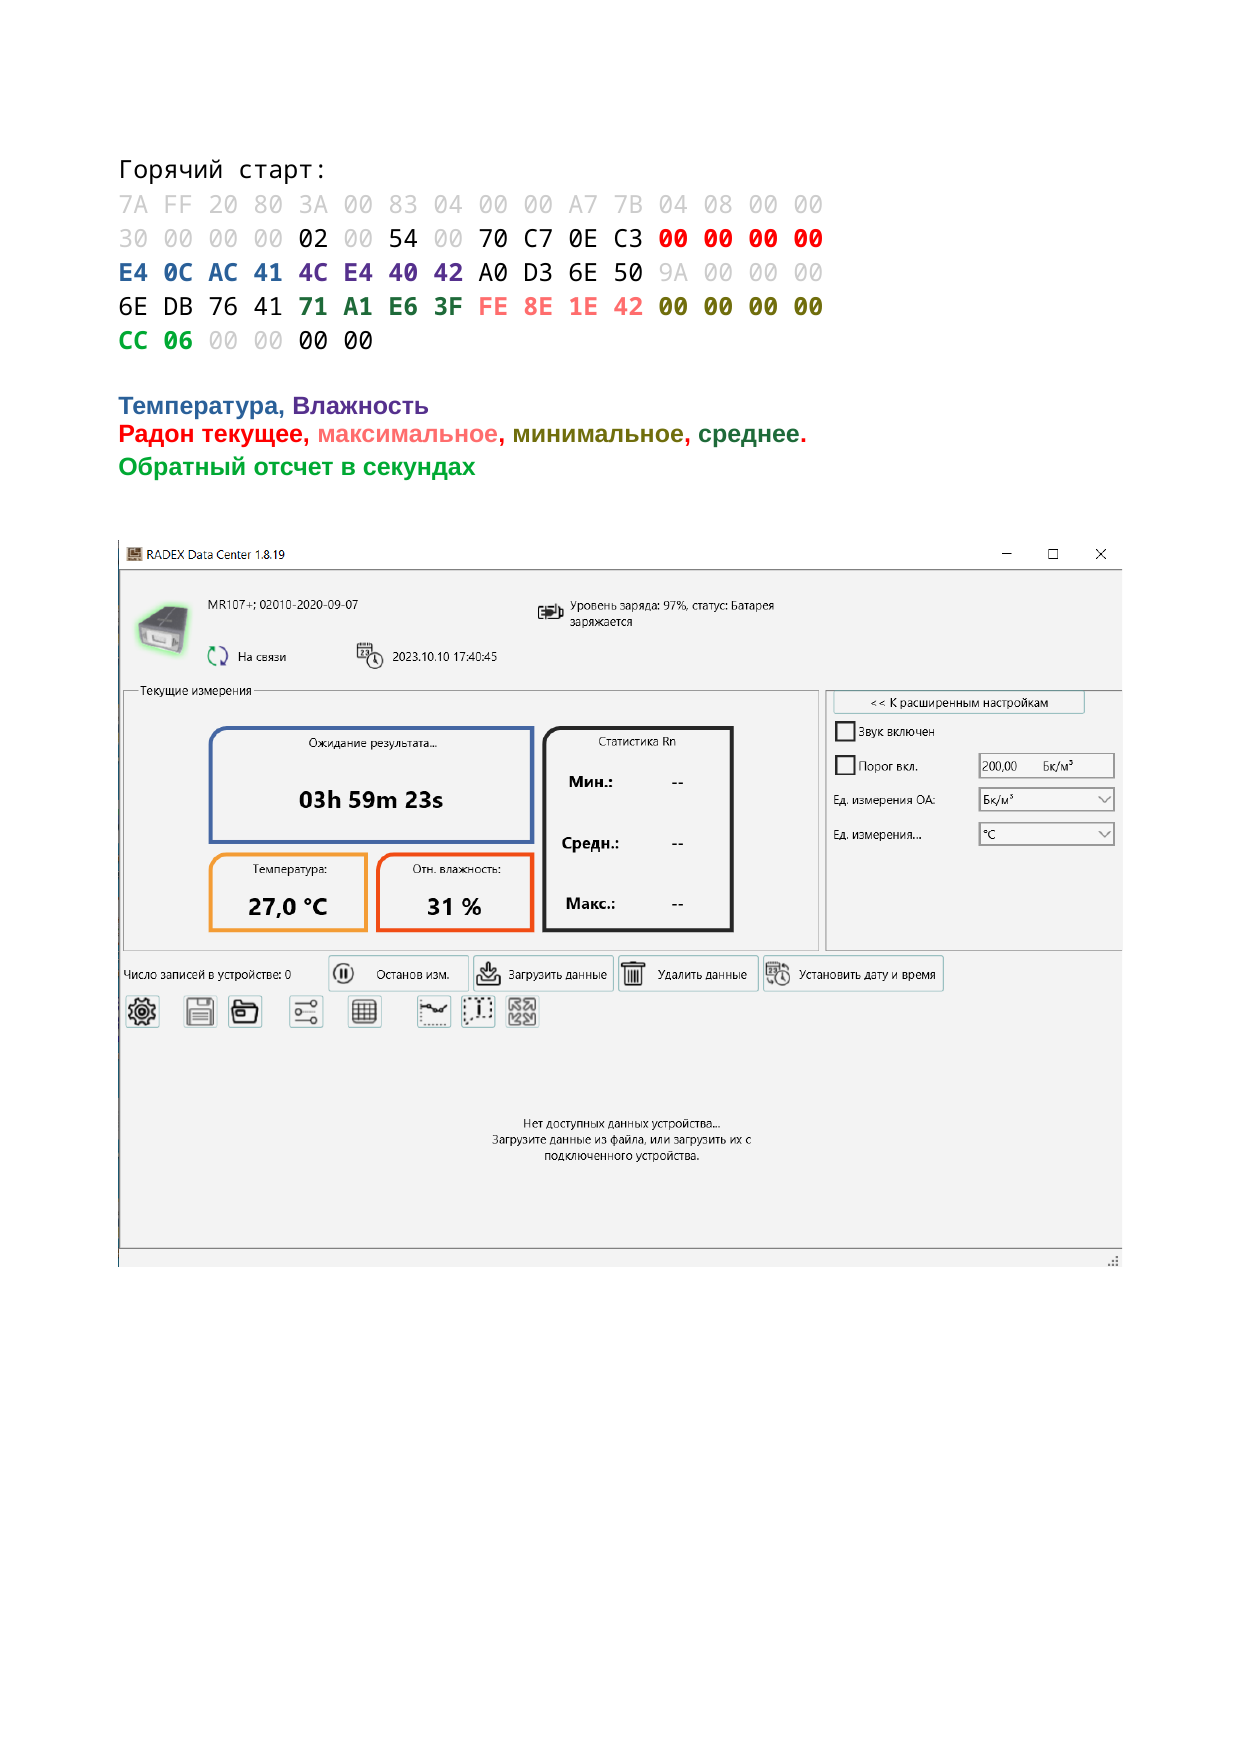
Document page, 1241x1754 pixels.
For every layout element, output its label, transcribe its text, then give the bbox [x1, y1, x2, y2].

text Обратный отсчет в секундах [118, 448, 1122, 482]
text E4 0C AC 41 4C E4 40 42 A0 D3 6E 50 9A 00 00 00 [118, 254, 1122, 288]
text 6E DB 76 41 71 A1 E6 3F FE 8E 1E 42 00 00 00 00 [118, 288, 1122, 322]
text 30 00 00 00 02 00 54 00 70 C7 0E C3 00 00 00 00 [118, 220, 1122, 254]
text Горячий старт: [118, 152, 1122, 186]
text CC 06 00 00 00 00 [118, 322, 1122, 357]
text Радон текущее, максимальное, минимальное, среднее. [118, 419, 1122, 448]
text Температура, Влажность [118, 391, 1122, 419]
picture [118, 540, 1123, 1267]
text 7A FF 20 80 3A 00 83 04 00 00 A7 7B 04 08 00 00 [118, 186, 1122, 220]
